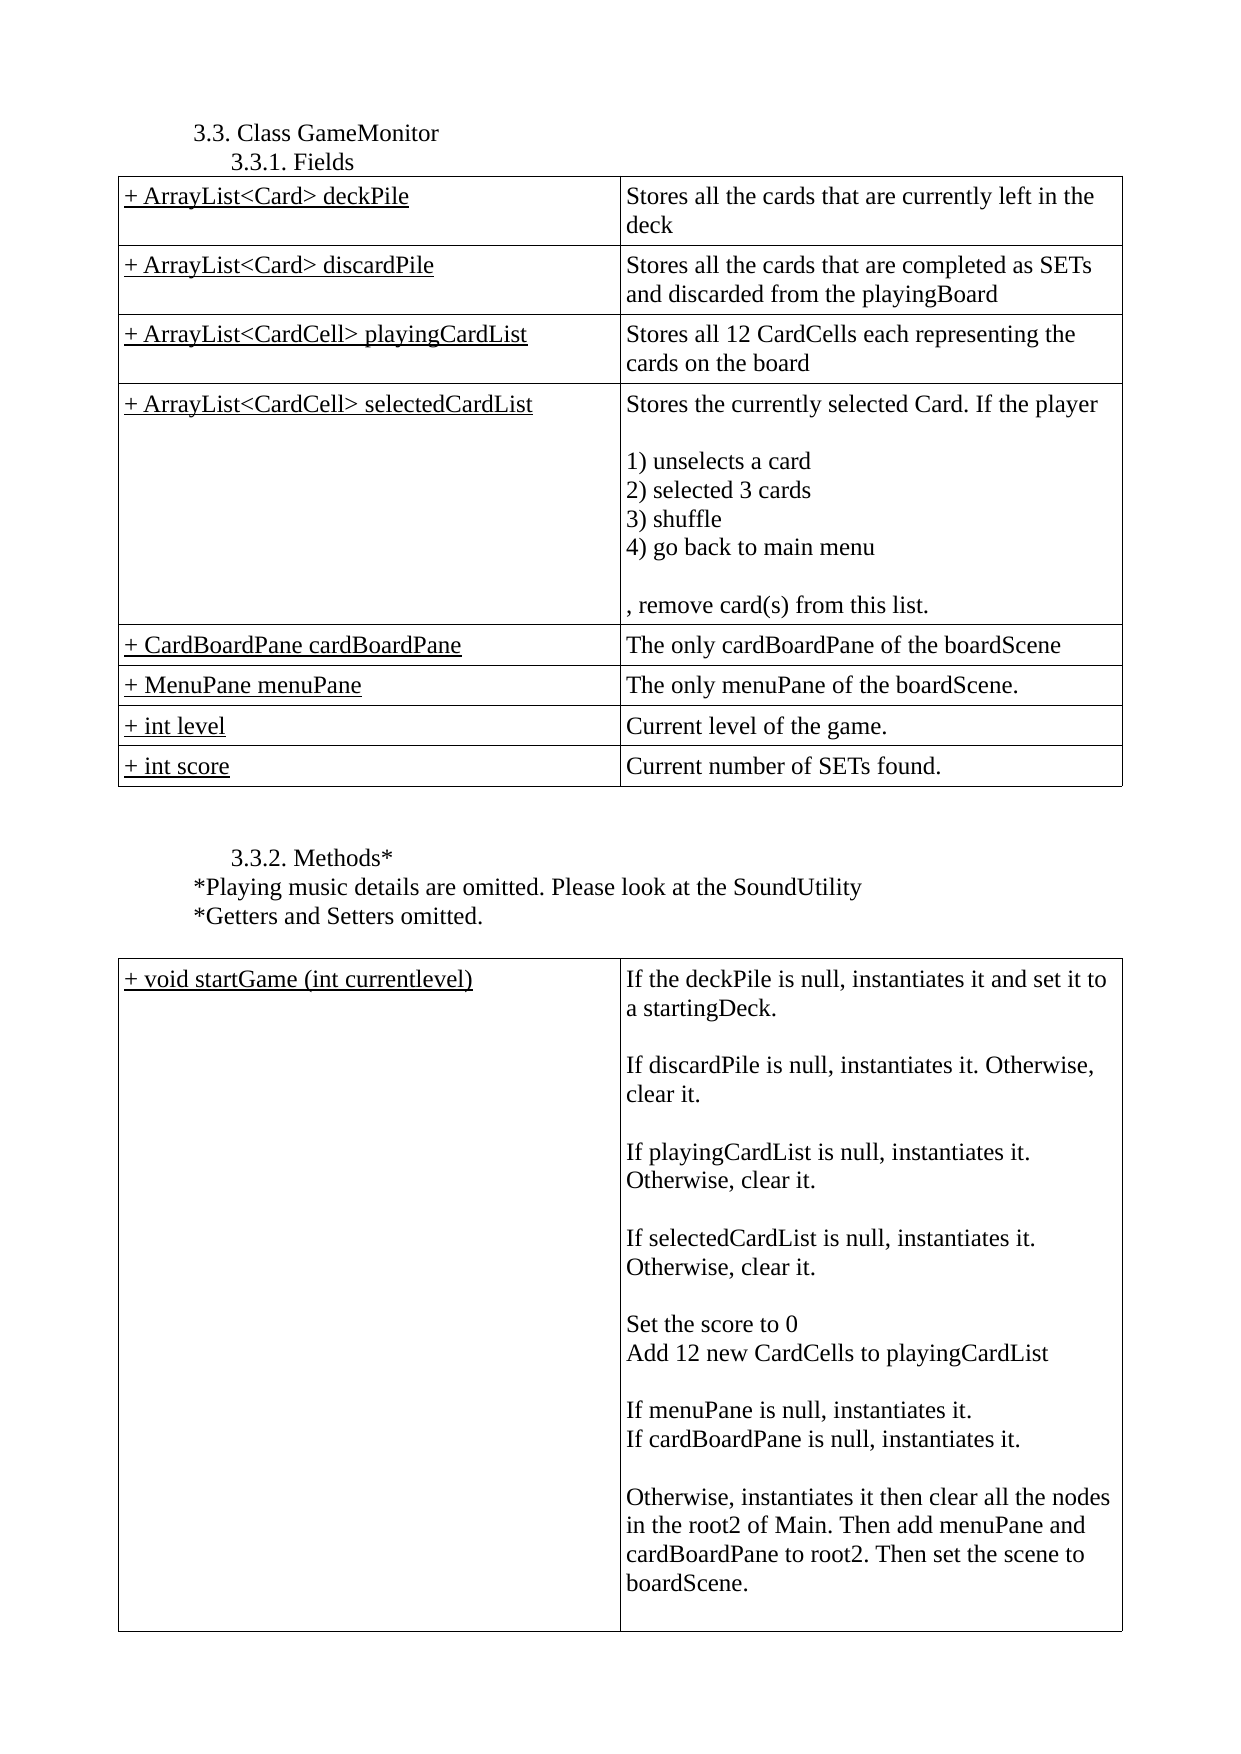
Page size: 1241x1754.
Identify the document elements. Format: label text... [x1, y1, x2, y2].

table_cell + ArrayList<Card> discardPile [119, 246, 620, 314]
table_cell The only menuPane of the boardScene. [621, 666, 1122, 705]
list Fields [231, 147, 1122, 176]
table_cell + CardBoardPane cardBoardPane [119, 625, 620, 665]
table_cell The only cardBoardPane of the boardScene [621, 625, 1122, 665]
list *Getters and Setters omitted. [193, 901, 1122, 929]
table_cell + int score [119, 746, 620, 786]
list *Playing music details are omitted. Please look at the SoundUtility [193, 872, 1122, 901]
table_header + void startGame (int currentlevel) [119, 959, 620, 1631]
table_cell + MenuPane menuPane [119, 666, 620, 705]
table_cell Stores all 12 CardCells each representing the cards on the board [621, 315, 1122, 383]
table_cell Stores all the cards that are completed as SETs and discarded from the playingBoard [621, 246, 1122, 314]
table_header If the deckPile is null, instantiates it and set it to a startingDeck. If discardPile is null, instantiates it. Otherwise, clear it. If playingCardList is null, instantiates it. Otherwise, clear it. If selectedCardList is null, instantiates it. Otherwise, clear it. Set the score to 0 Add 12 new CardCells to playingCardList If menuPane is null, instantiates it. If cardBoardPane is null, instantiates it. Otherwise, instantiates it then clear all the nodes in the root2 of Main. Then add menuPane and cardBoardPane to root2. Then set the scene to boardScene. [621, 959, 1122, 1631]
table_cell Stores the currently selected Card. If the player 1) unselects a card 2) selected 3 cards 3) shuffle 4) go back to main menu , remove card(s) from this list. [621, 384, 1122, 624]
table_cell + ArrayList<CardCell> playingCardList [119, 315, 620, 383]
table_header + ArrayList<Card> deckPile [119, 177, 620, 245]
table_cell Current level of the game. [621, 706, 1122, 745]
table_header Stores all the cards that are currently left in the deck [621, 177, 1122, 245]
list Methods* [231, 843, 1122, 872]
table_cell + int level [119, 706, 620, 745]
table_cell Current number of SETs found. [621, 746, 1122, 786]
list Class GameMonitor [193, 118, 1122, 147]
table_cell + ArrayList<CardCell> selectedCardList [119, 384, 620, 624]
